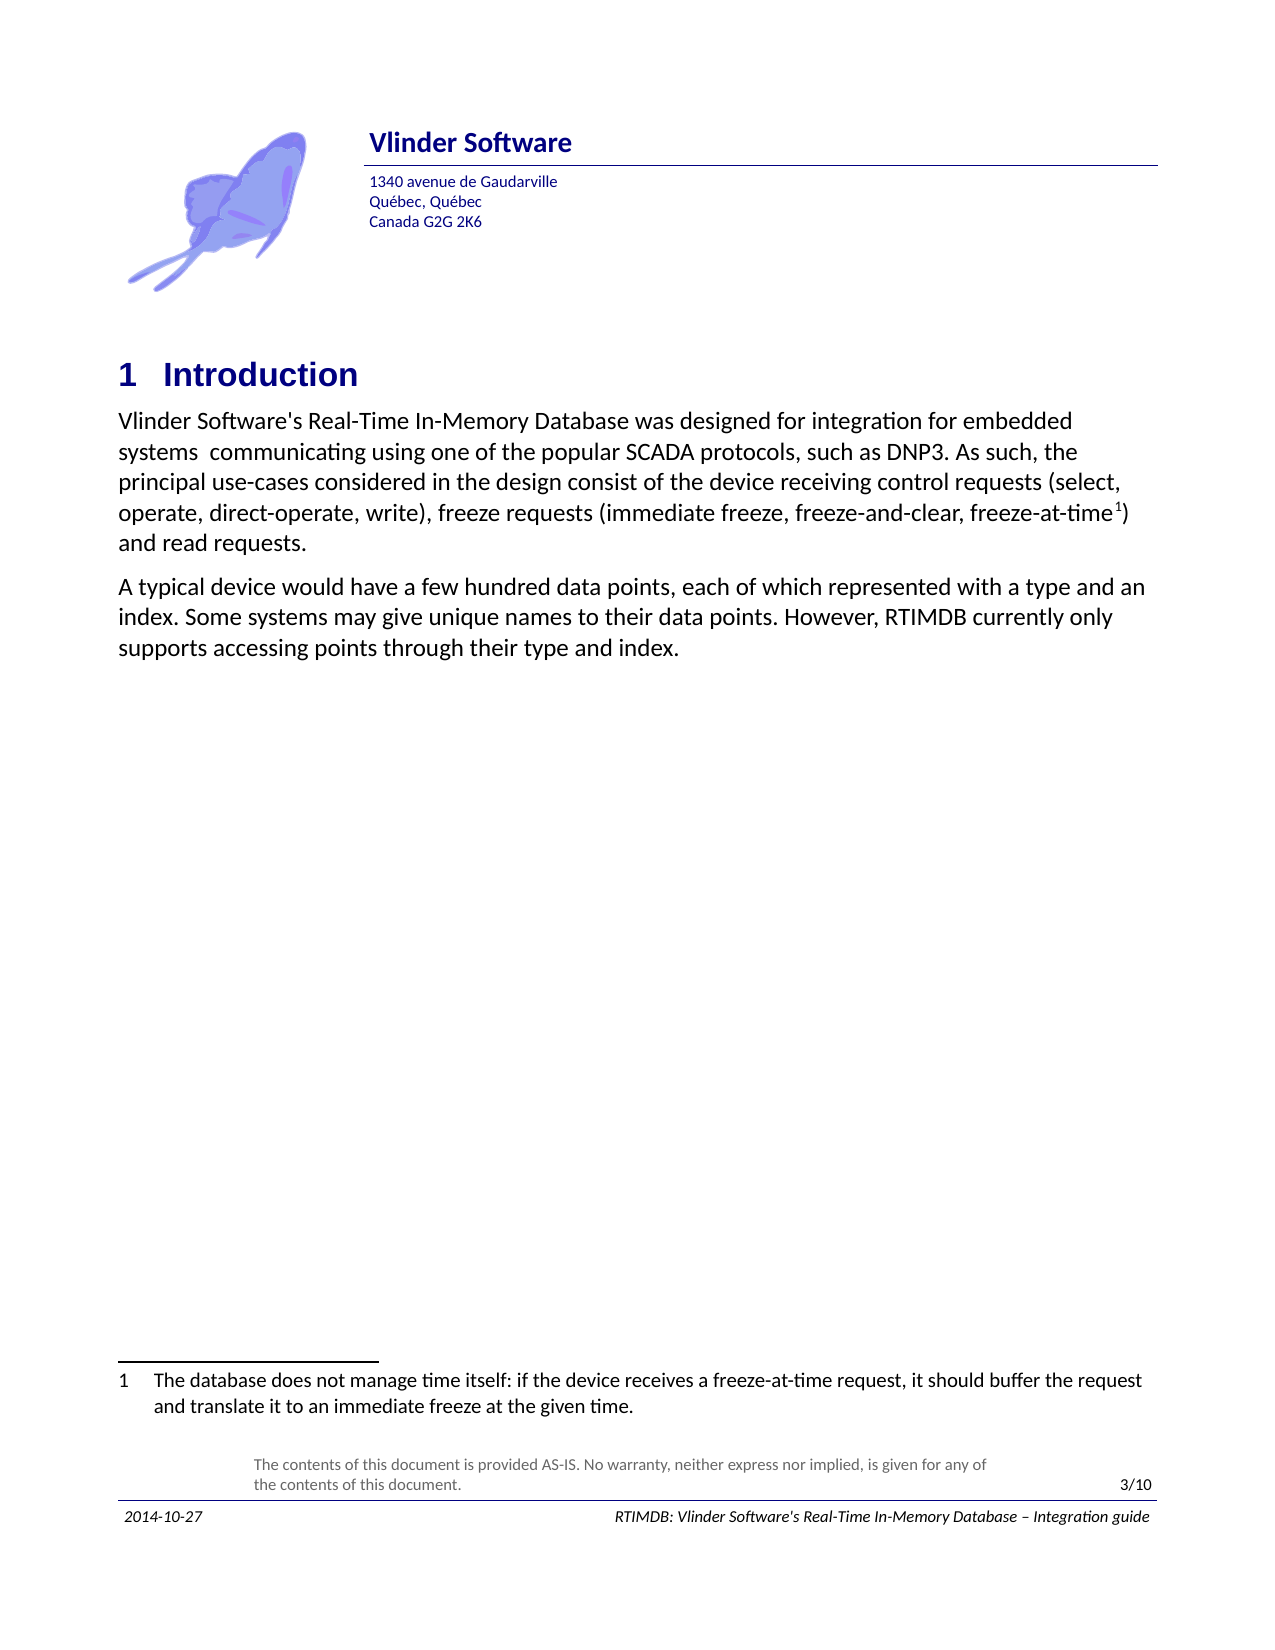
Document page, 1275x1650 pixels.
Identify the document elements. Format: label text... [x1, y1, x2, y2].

text A typical device would have a few hundred data points, each of which represented with a type and an index. Some systems may give unique names to their data points. However, RTIMDB currently only supports accessing points through their type and index. [118, 571, 1157, 662]
text Vlinder Software's Real-Time In-Memory Database was designed for integration for embedded systems communicating using one of the popular SCADA protocols, such as DNP3. As such, the principal use-cases considered in the design consist of the device receiving control requests (select, operate, direct-operate, write), freeze requests (immediate freeze, freeze-and-clear, freeze-at-time) and read requests. [118, 406, 1157, 558]
subtitle Introduction [118, 354, 1157, 393]
text The database does not manage time itself: if the device receives a freeze-at-time request, it should buffer the request and translate it to an immediate freeze at the given time. [118, 1368, 1157, 1418]
